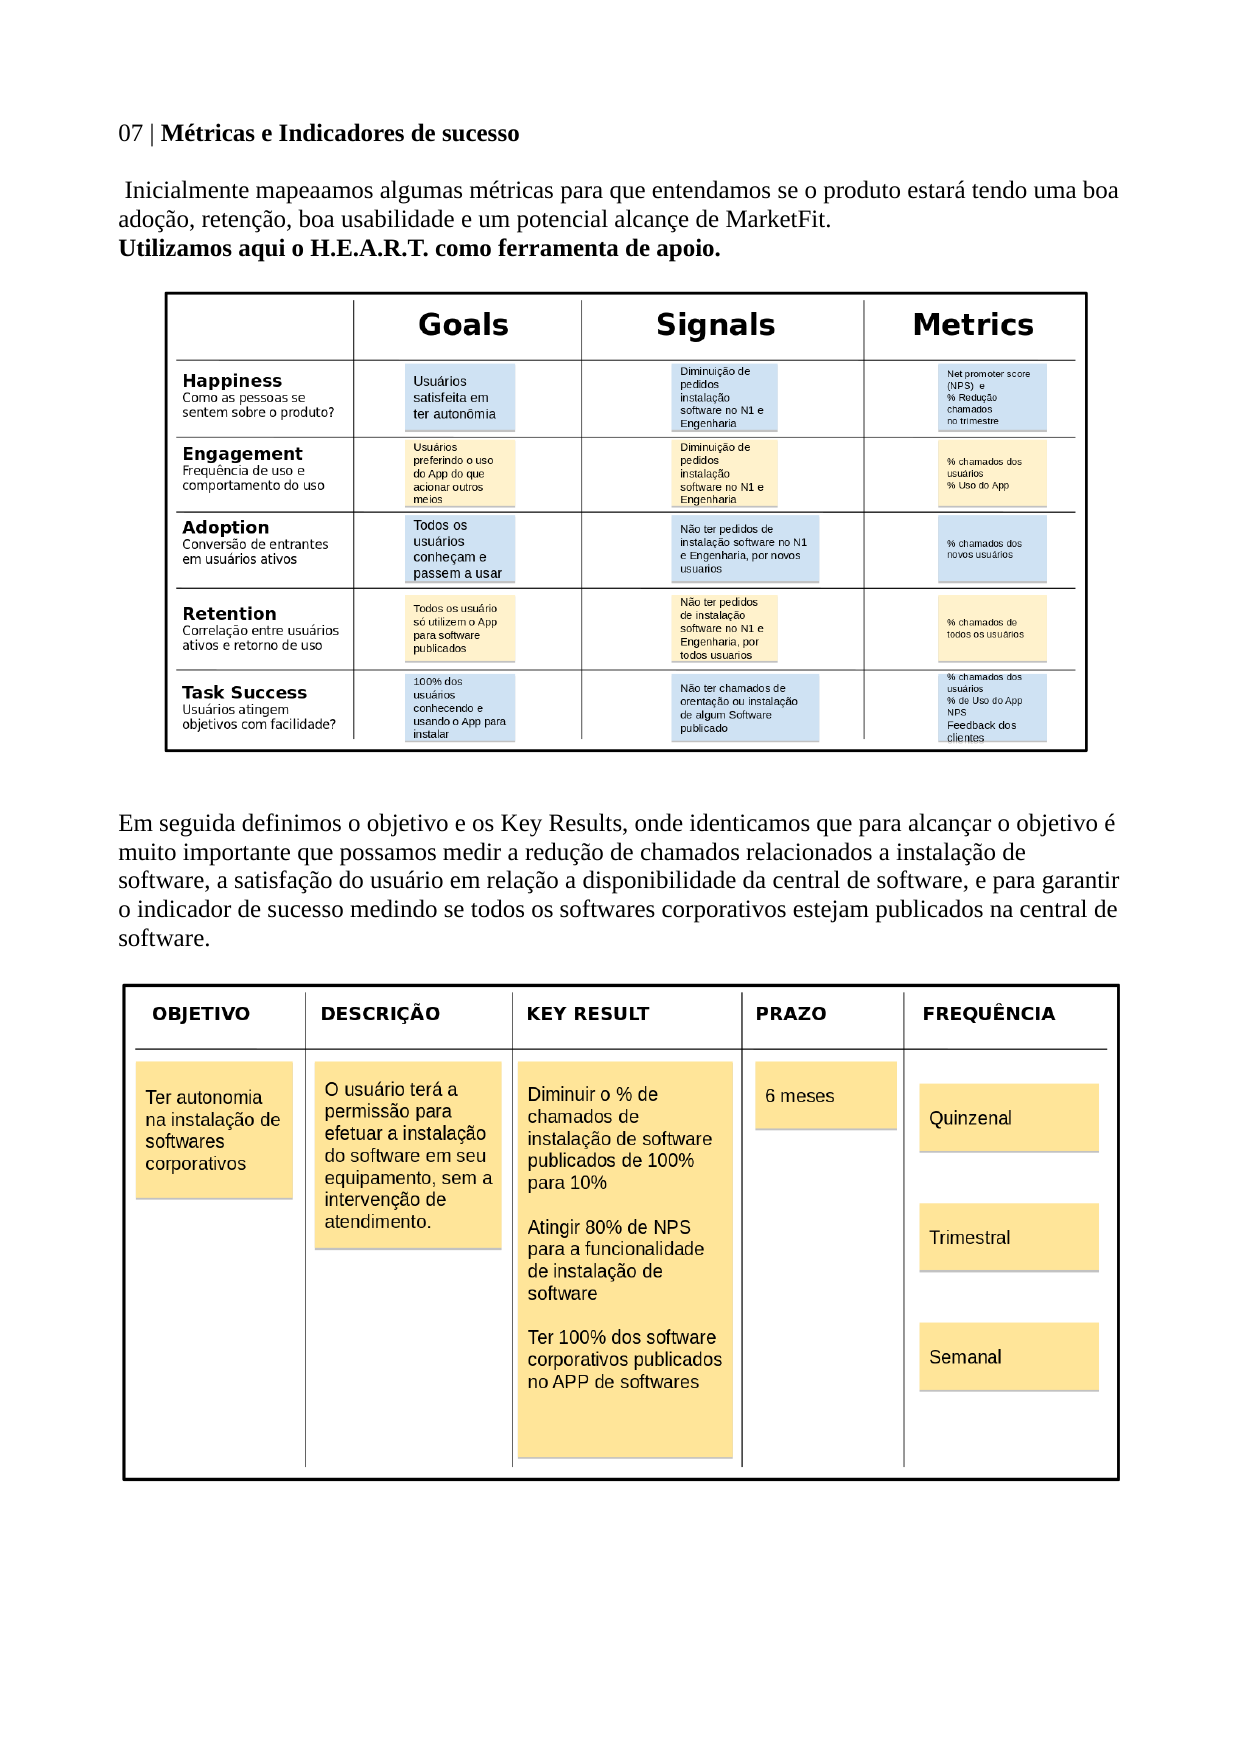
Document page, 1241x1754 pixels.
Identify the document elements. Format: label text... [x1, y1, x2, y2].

text Inicialmente mapeaamos algumas métricas para que entendamos se o produto estará tendo uma boa adoção, retenção, boa usabilidade e um potencial alcançe de MarketFit. [118, 176, 1122, 233]
text Utilizamos aqui o H.E.A.R.T. como ferramenta de apoio. [118, 233, 1122, 262]
text Em seguida definimos o objetivo e os Key Results, onde identicamos que para alcançar o objetivo é muito importante que possamos medir a redução de chamados relacionados a instalação de software, a satisfação do usuário em relação a disponibilidade da central de software, e para garantir o indicador de sucesso medindo se todos os softwares corporativos estejam publicados na central de software. [118, 808, 1122, 952]
text 07 | Métricas e Indicadores de sucesso [118, 118, 1122, 147]
picture [159, 286, 1090, 758]
picture [118, 980, 1123, 1485]
